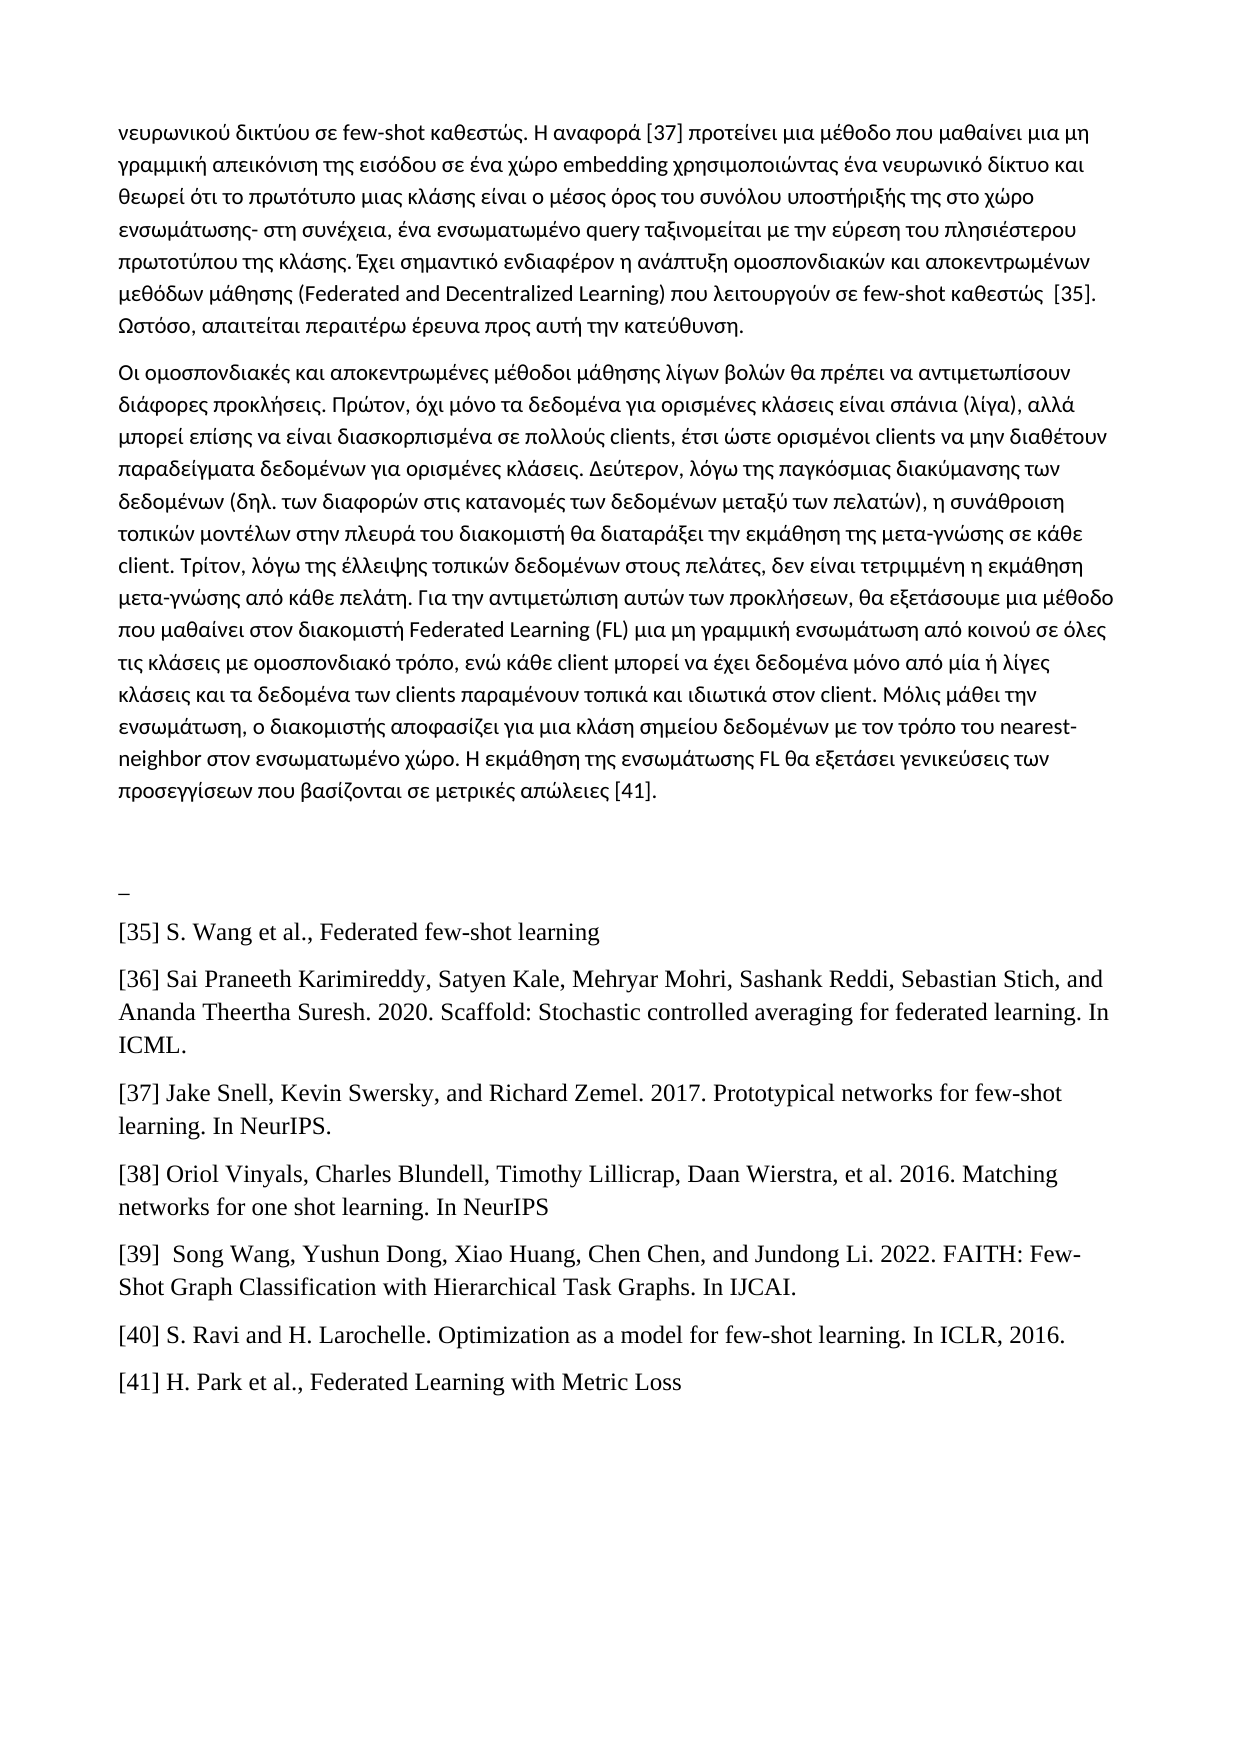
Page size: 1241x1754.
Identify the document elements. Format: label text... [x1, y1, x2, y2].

text _ [118, 870, 1122, 898]
text [40] S. Ravi and H. Larochelle. Optimization as a model for few-shot learning. In ICLR, 2016. [118, 1320, 1122, 1349]
text [37] Jake Snell, Kevin Swersky, and Richard Zemel. 2017. Prototypical networks for few-shot learning. In NeurIPS. [118, 1078, 1122, 1140]
text νευρωνικού δικτύου σε few-shot καθεστώς. Η αναφορά [37] προτείνει μια μέθοδο που μαθαίνει μια μη γραμμική απεικόνιση της εισόδου σε ένα χώρο embedding χρησιμοποιώντας ένα νευρωνικό δίκτυο και θεωρεί ότι το πρωτότυπο μιας κλάσης είναι ο μέσος όρος του συνόλου υποστήριξής της στο χώρο ενσωμάτωσης- στη συνέχεια, ένα ενσωματωμένο query ταξινομείται με την εύρεση του πλησιέστερου πρωτοτύπου της κλάσης. Έχει σημαντικό ενδιαφέρον η ανάπτυξη ομοσπονδιακών και αποκεντρωμένων μεθόδων μάθησης (Federated and Decentralized Learning) που λειτουργούν σε few-shot καθεστώς [35]. Ωστόσο, απαιτείται περαιτέρω έρευνα προς αυτή την κατεύθυνση. [118, 118, 1122, 339]
text [35] S. Wang et al., Federated few-shot learning [118, 917, 1122, 946]
text [39] Song Wang, Yushun Dong, Xiao Huang, Chen Chen, and Jundong Li. 2022. FAITH: Few-Shot Graph Classification with Hierarchical Task Graphs. In IJCAI. [118, 1239, 1122, 1301]
text [41] H. Park et al., Federated Learning with Metric Loss [118, 1367, 1122, 1396]
text Οι ομοσπονδιακές και αποκεντρωμένες μέθοδοι μάθησης λίγων βολών θα πρέπει να αντιμετωπίσουν διάφορες προκλήσεις. Πρώτον, όχι μόνο τα δεδομένα για ορισμένες κλάσεις είναι σπάνια (λίγα), αλλά μπορεί επίσης να είναι διασκορπισμένα σε πολλούς clients, έτσι ώστε ορισμένοι clients να μην διαθέτουν παραδείγματα δεδομένων για ορισμένες κλάσεις. Δεύτερον, λόγω της παγκόσμιας διακύμανσης των δεδομένων (δηλ. των διαφορών στις κατανομές των δεδομένων μεταξύ των πελατών), η συνάθροιση τοπικών μοντέλων στην πλευρά του διακομιστή θα διαταράξει την εκμάθηση της μετα-γνώσης σε κάθε client. Τρίτον, λόγω της έλλειψης τοπικών δεδομένων στους πελάτες, δεν είναι τετριμμένη η εκμάθηση μετα-γνώσης από κάθε πελάτη. Για την αντιμετώπιση αυτών των προκλήσεων, θα εξετάσουμε μια μέθοδο που μαθαίνει στον διακομιστή Federated Learning (FL) μια μη γραμμική ενσωμάτωση από κοινού σε όλες τις κλάσεις με ομοσπονδιακό τρόπο, ενώ κάθε client μπορεί να έχει δεδομένα μόνο από μία ή λίγες κλάσεις και τα δεδομένα των clients παραμένουν τοπικά και ιδιωτικά στον client. Μόλις μάθει την ενσωμάτωση, ο διακομιστής αποφασίζει για μια κλάση σημείου δεδομένων με τον τρόπο του nearest-neighbor στον ενσωματωμένο χώρο. Η εκμάθηση της ενσωμάτωσης FL θα εξετάσει γενικεύσεις των προσεγγίσεων που βασίζονται σε μετρικές απώλειες [41]. [118, 358, 1122, 804]
text [36] Sai Praneeth Karimireddy, Satyen Kale, Mehryar Mohri, Sashank Reddi, Sebastian Stich, and Ananda Theertha Suresh. 2020. Scaffold: Stochastic controlled averaging for federated learning. In ICML. [118, 964, 1122, 1059]
text [38] Oriol Vinyals, Charles Blundell, Timothy Lillicrap, Daan Wierstra, et al. 2016. Matching networks for one shot learning. In NeurIPS [118, 1159, 1122, 1220]
